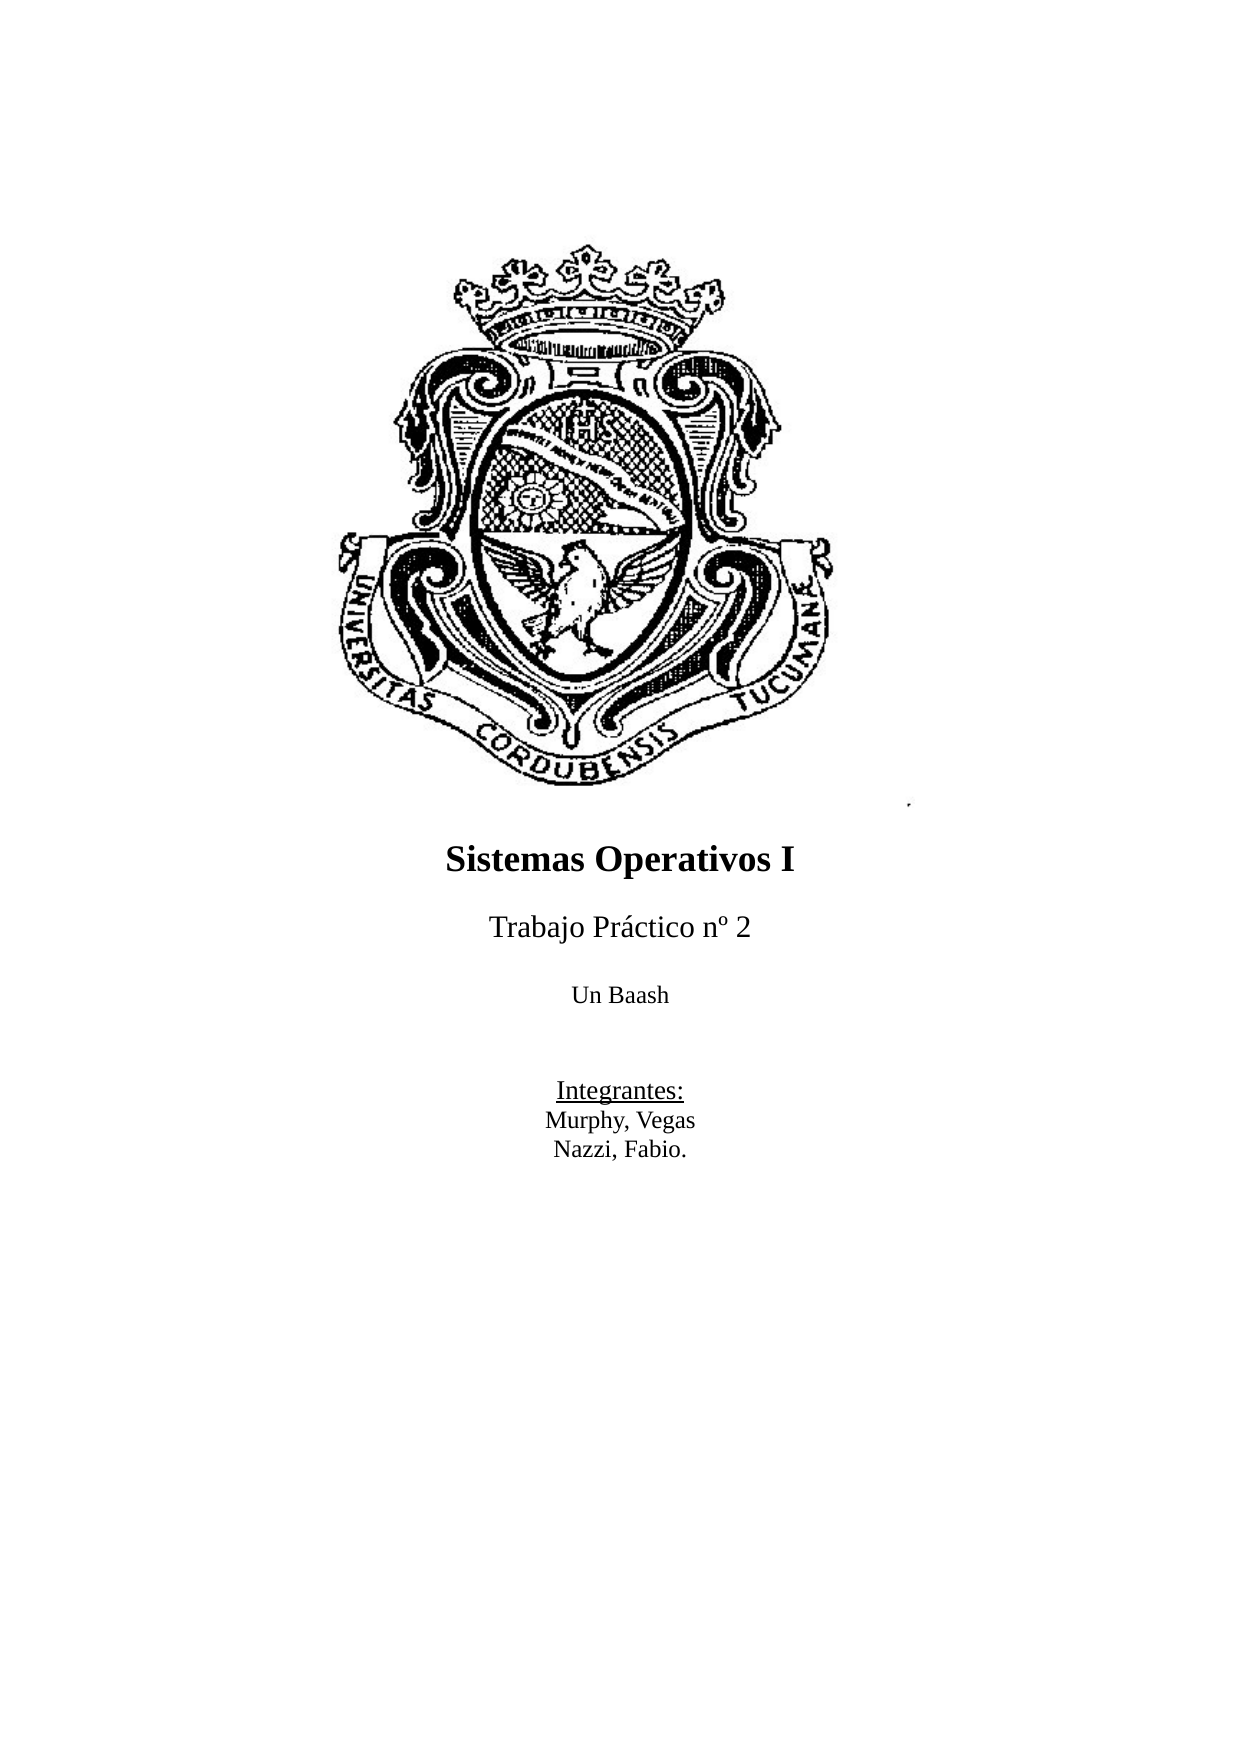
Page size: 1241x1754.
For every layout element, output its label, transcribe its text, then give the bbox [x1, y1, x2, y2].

text Murphy, Vegas [118, 1105, 1122, 1134]
text Trabajo Práctico nº 2 [118, 909, 1122, 945]
text Sistemas Operativos I [118, 837, 1122, 880]
text Un Baash [118, 981, 1122, 1009]
text Integrantes: [118, 1074, 1122, 1105]
picture [263, 169, 915, 808]
text Nazzi, Fabio. [118, 1134, 1122, 1163]
